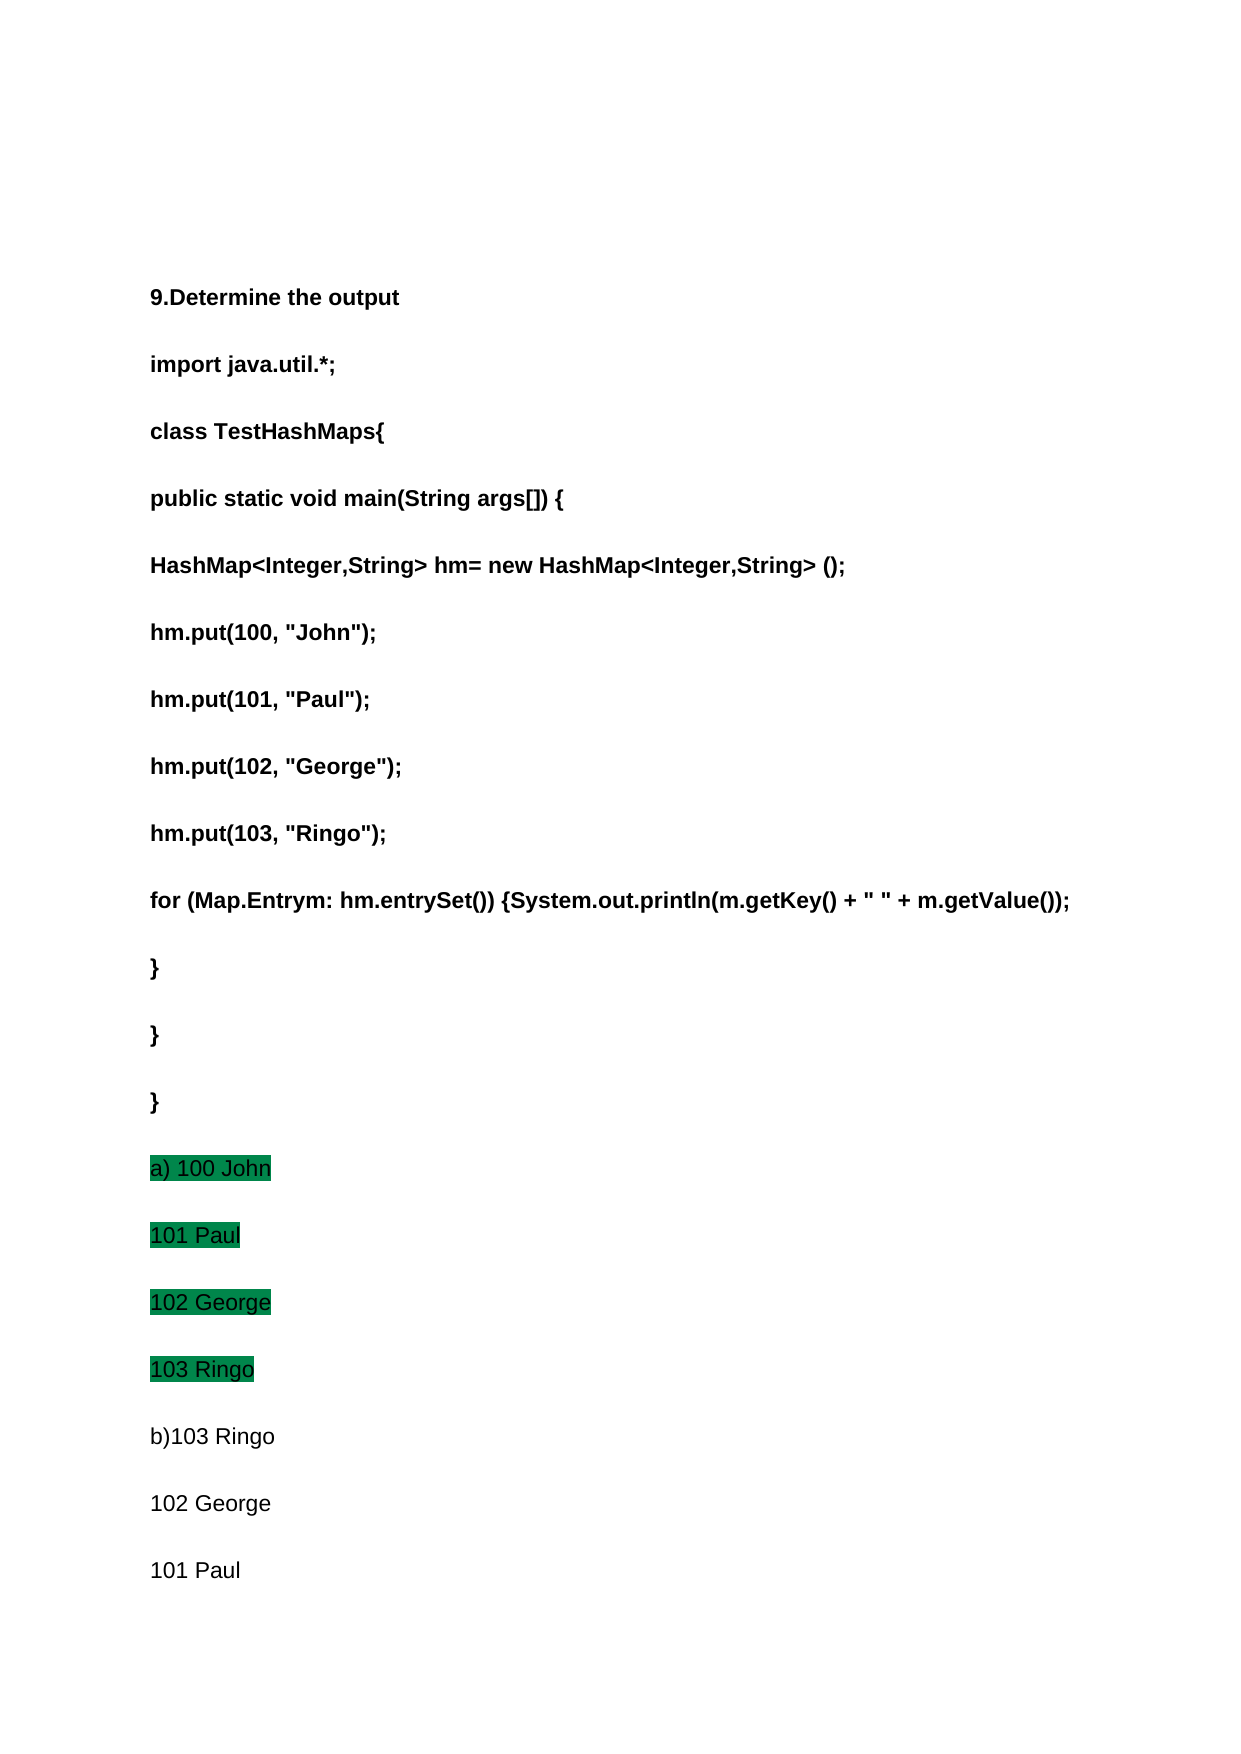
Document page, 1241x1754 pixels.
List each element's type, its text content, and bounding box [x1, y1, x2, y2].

text HashMap<Integer,String> hm= new HashMap<Integer,String> (); [150, 552, 1090, 578]
text 101 Paul [150, 1557, 1090, 1583]
text b)103 Ringo [150, 1423, 1090, 1449]
text 101 Paul [150, 1222, 1090, 1248]
text public static void main(String args[]) { [150, 485, 1090, 511]
text for (Map.Entrym: hm.entrySet()) {System.out.println(m.getKey() + " " + m.getValue()); [150, 887, 1090, 913]
text class TestHashMaps{ [150, 418, 1090, 444]
text 9.Determine the output [150, 284, 1090, 310]
text } [150, 1021, 1090, 1047]
text hm.put(103, "Ringo"); [150, 820, 1090, 846]
text } [150, 1088, 1090, 1114]
text 103 Ringo [150, 1356, 1090, 1382]
text hm.put(100, "John"); [150, 619, 1090, 645]
text 102 George [150, 1489, 1090, 1516]
text hm.put(102, "George"); [150, 753, 1090, 779]
text 102 George [150, 1289, 1090, 1315]
text } [150, 954, 1090, 980]
text a) 100 John [150, 1155, 1090, 1181]
text hm.put(101, "Paul"); [150, 686, 1090, 712]
text import java.util.*; [150, 351, 1090, 377]
